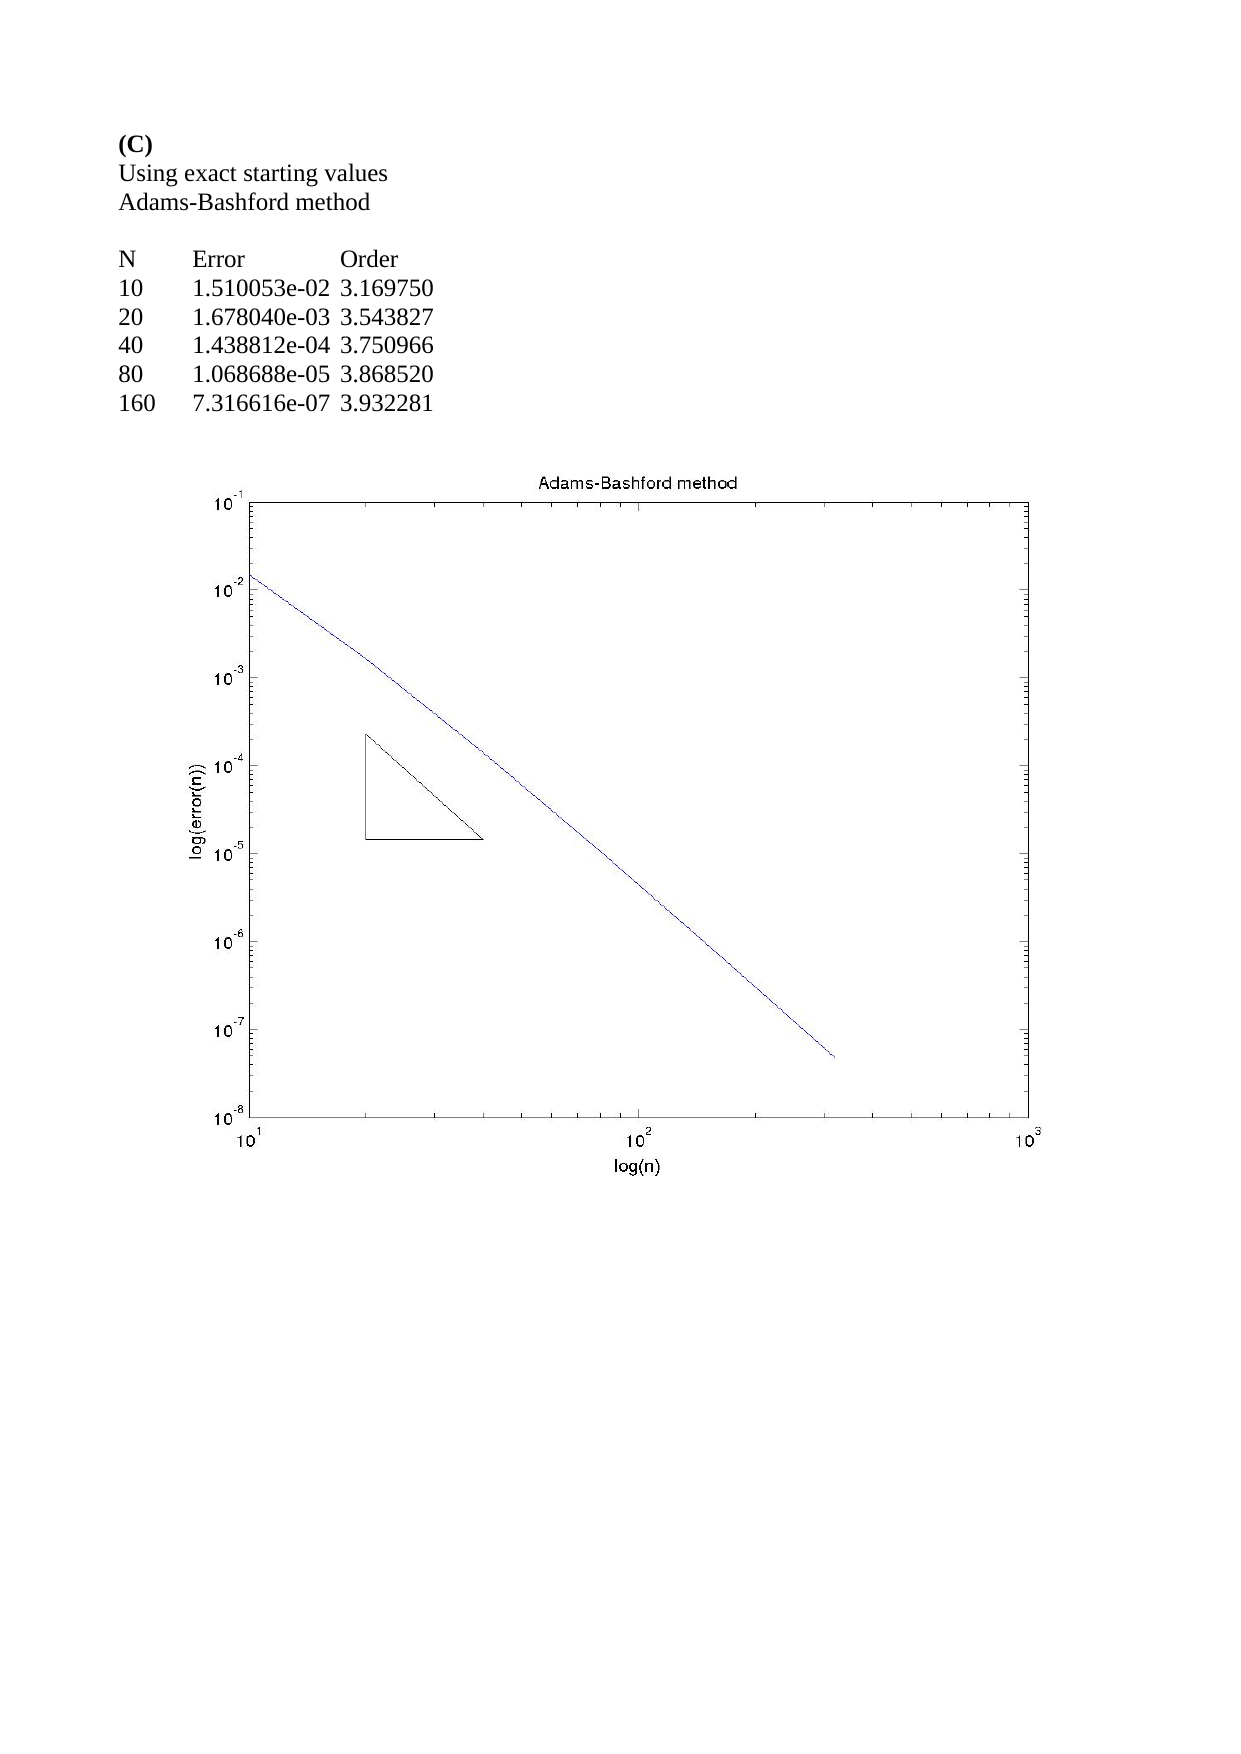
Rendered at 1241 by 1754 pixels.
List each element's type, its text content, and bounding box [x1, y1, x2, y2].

text 20 1.678040e-03 3.543827 [118, 302, 1122, 330]
picture [118, 445, 1123, 1200]
text (C) [118, 129, 1122, 158]
text 80 1.068688e-05 3.868520 [118, 359, 1122, 388]
text 40 1.438812e-04 3.750966 [118, 330, 1122, 359]
text N Error Order [118, 244, 1122, 273]
text 160 7.316616e-07 3.932281 [118, 388, 1122, 417]
text Using exact starting values [118, 158, 1122, 187]
text Adams-Bashford method [118, 187, 1122, 215]
text 10 1.510053e-02 3.169750 [118, 273, 1122, 302]
